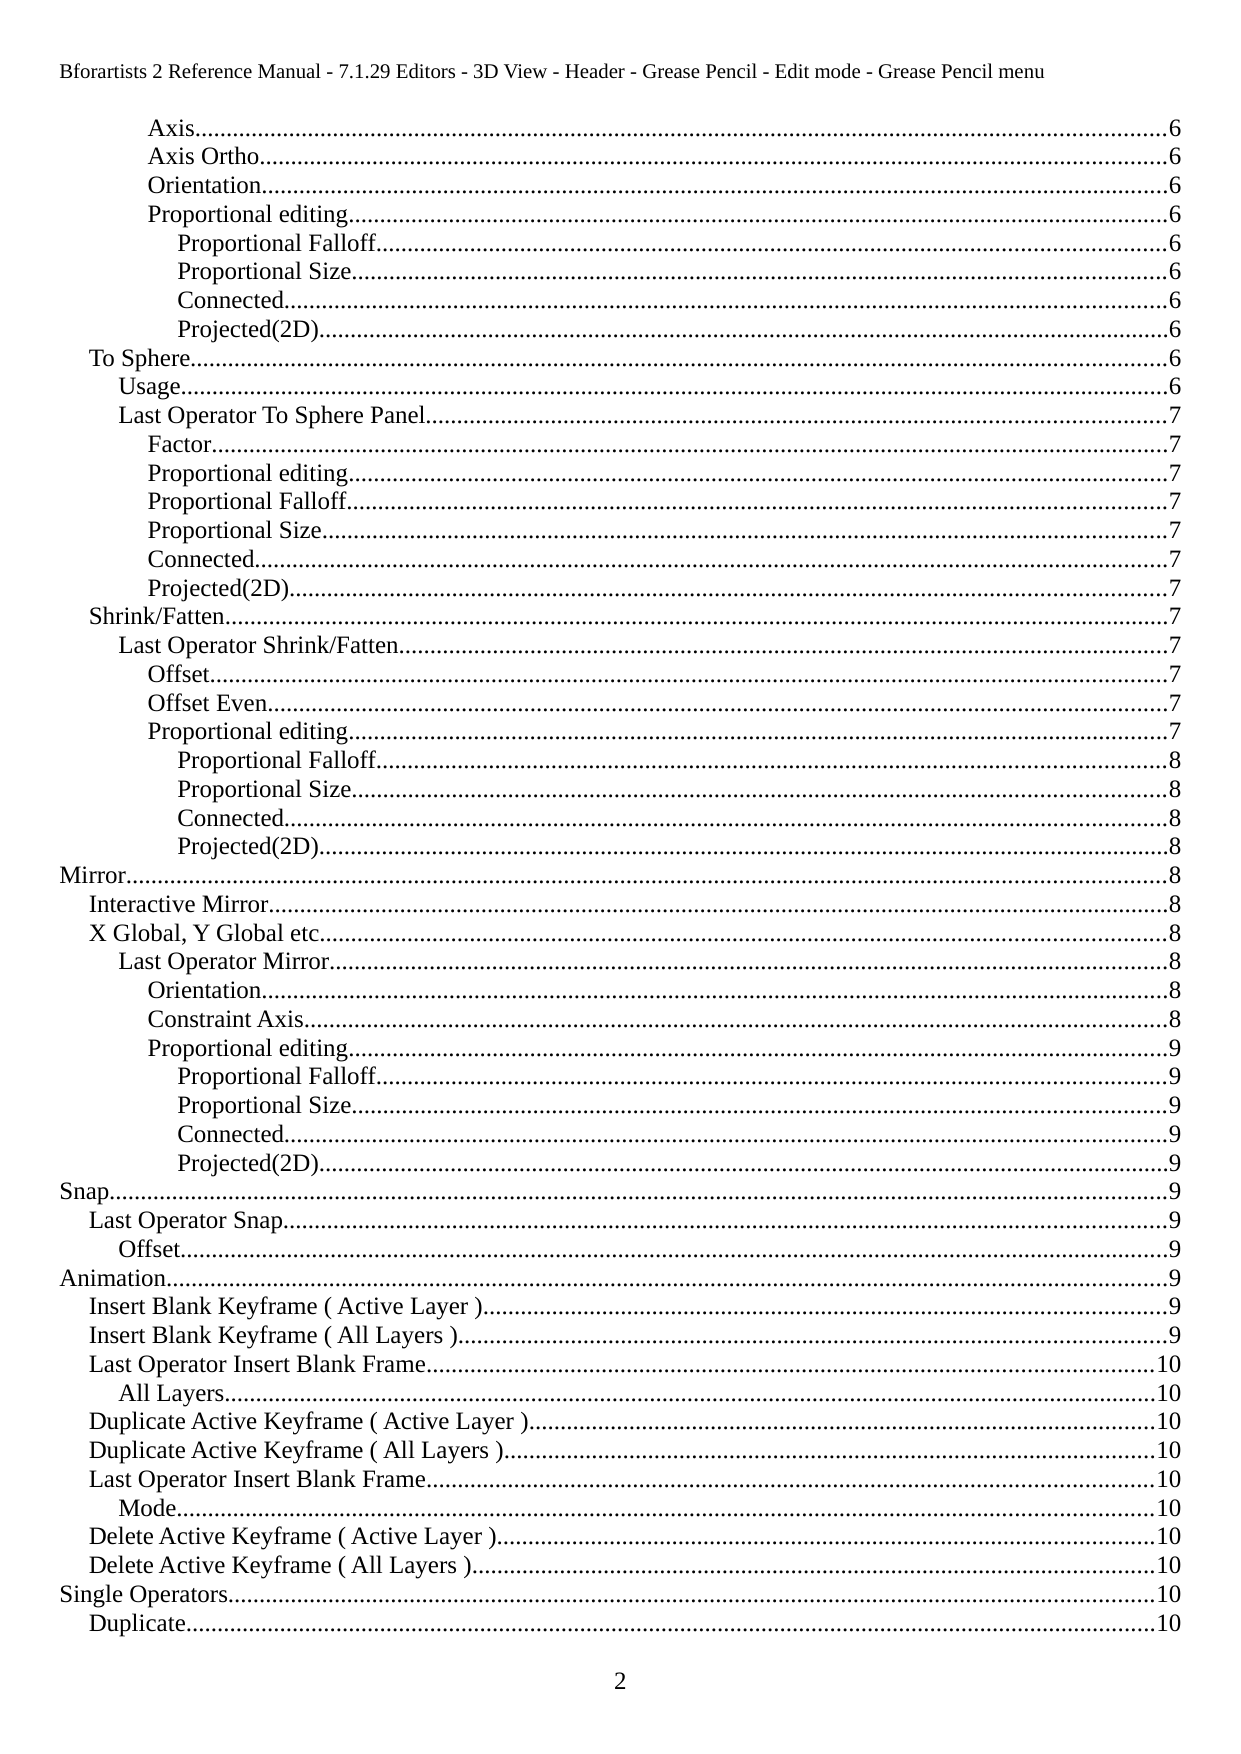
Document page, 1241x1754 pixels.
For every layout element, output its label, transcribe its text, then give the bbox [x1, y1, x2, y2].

text To Sphere 6 [88, 343, 1181, 371]
text Factor 7 [147, 429, 1181, 458]
text Duplicate Active Keyframe ( All Layers ) 10 [88, 1435, 1181, 1464]
text Shrink/Fatten 7 [88, 601, 1181, 630]
text Projected(2D) 6 [177, 314, 1181, 343]
text Usage 6 [118, 371, 1181, 400]
text Proportional editing 7 [147, 716, 1181, 745]
text Offset 7 [147, 659, 1181, 688]
text Proportional editing 6 [147, 199, 1181, 228]
text Interactive Mirror 8 [88, 889, 1181, 918]
text Projected(2D) 9 [177, 1148, 1181, 1176]
text Proportional Falloff 6 [177, 228, 1181, 256]
text Connected 9 [177, 1119, 1181, 1148]
text Proportional Size 9 [177, 1090, 1181, 1119]
text Delete Active Keyframe ( Active Layer ) 10 [88, 1521, 1181, 1550]
text Last Operator Snap 9 [88, 1205, 1181, 1234]
text Proportional Falloff 7 [147, 486, 1181, 515]
text Offset 9 [118, 1234, 1181, 1263]
text Last Operator Insert Blank Frame 10 [88, 1349, 1181, 1378]
text Proportional Falloff 9 [177, 1061, 1181, 1090]
text Duplicate Active Keyframe ( Active Layer ) 10 [88, 1406, 1181, 1435]
text Mirror 8 [59, 860, 1181, 889]
text Offset Even 7 [147, 688, 1181, 716]
text Proportional editing 9 [147, 1033, 1181, 1061]
text All Layers 10 [118, 1378, 1181, 1406]
text Connected 6 [177, 285, 1181, 314]
text Connected 7 [147, 544, 1181, 573]
text Connected 8 [177, 803, 1181, 831]
text Proportional Size 6 [177, 256, 1181, 285]
text Single Operators 10 [59, 1579, 1181, 1608]
text Projected(2D) 7 [147, 573, 1181, 601]
text Axis Ortho 6 [147, 141, 1181, 170]
text Proportional Size 8 [177, 774, 1181, 803]
text Proportional editing 7 [147, 458, 1181, 486]
text Last Operator Shrink/Fatten 7 [118, 630, 1181, 659]
text Last Operator Insert Blank Frame 10 [88, 1464, 1181, 1493]
text Animation 9 [59, 1263, 1181, 1291]
text Orientation 8 [147, 975, 1181, 1004]
text Proportional Falloff 8 [177, 745, 1181, 774]
text Insert Blank Keyframe ( All Layers ) 9 [88, 1320, 1181, 1349]
text Last Operator To Sphere Panel 7 [118, 400, 1181, 429]
text Projected(2D) 8 [177, 831, 1181, 860]
text Insert Blank Keyframe ( Active Layer ) 9 [88, 1291, 1181, 1320]
text Constraint Axis 8 [147, 1004, 1181, 1033]
text Delete Active Keyframe ( All Layers ) 10 [88, 1550, 1181, 1579]
text Mode 10 [118, 1493, 1181, 1521]
text Snap 9 [59, 1176, 1181, 1205]
text Proportional Size 7 [147, 515, 1181, 544]
text Orientation 6 [147, 170, 1181, 199]
text X Global, Y Global etc. 8 [88, 918, 1181, 946]
text Last Operator Mirror 8 [118, 946, 1181, 975]
text Axis 6 [147, 113, 1181, 141]
text Duplicate 10 [88, 1608, 1181, 1636]
